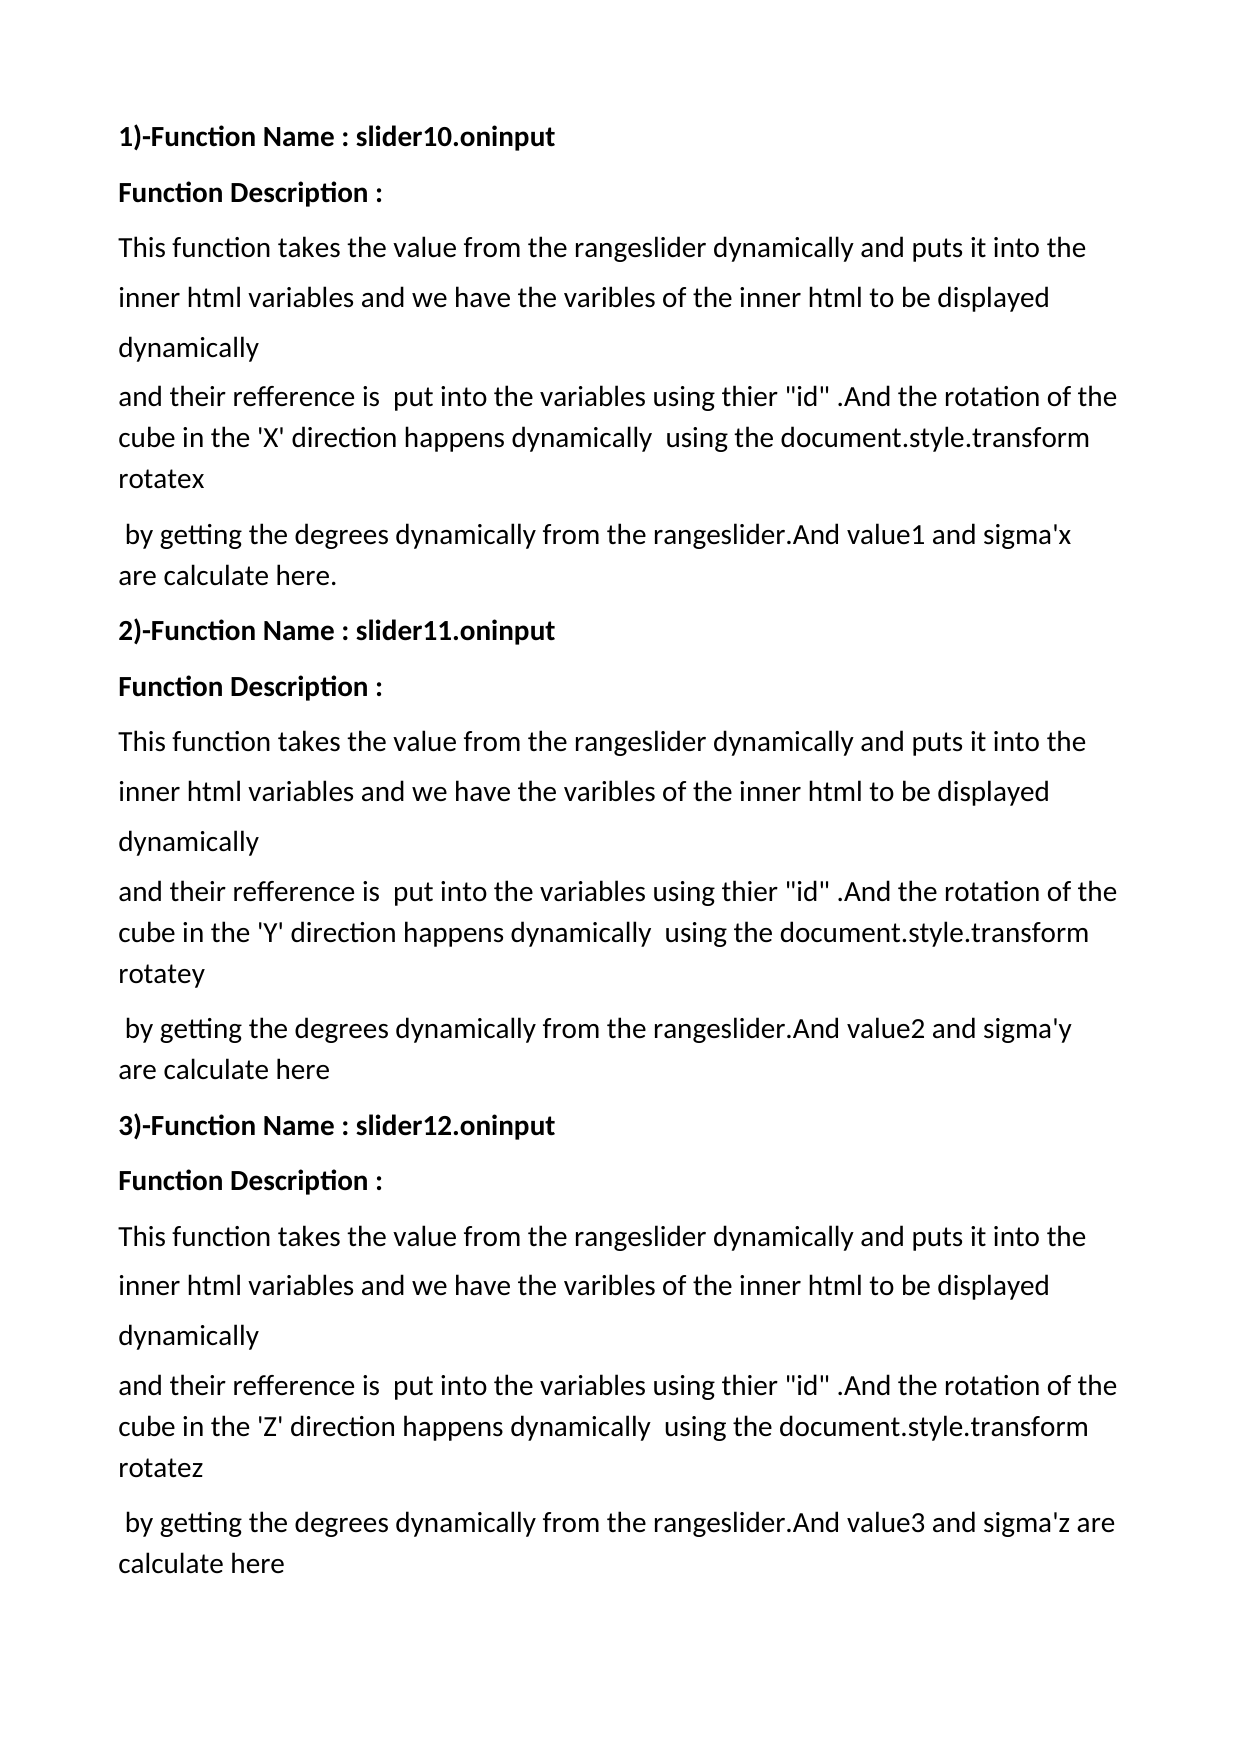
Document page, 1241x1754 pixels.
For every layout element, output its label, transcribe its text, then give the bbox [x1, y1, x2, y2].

text Function Description : [118, 174, 1122, 209]
text This function takes the value from the rangeslider dynamically and puts it into the inner html variables and we have the varibles of the inner html to be displayed dynamically [118, 723, 1122, 859]
text by getting the degrees dynamically from the rangeslider.And value1 and sigma'x are calculate here. [118, 516, 1122, 592]
text 1)-Function Name : slider10.oninput [118, 118, 1122, 154]
text by getting the degrees dynamically from the rangeslider.And value2 and sigma'y are calculate here [118, 1010, 1122, 1087]
text and their refference is put into the variables using thier "id" .And the rotation of the cube in the 'Z' direction happens dynamically using the document.style.transform rotatez [118, 1367, 1122, 1484]
text and their refference is put into the variables using thier "id" .And the rotation of the cube in the 'Y' direction happens dynamically using the document.style.transform rotatey [118, 873, 1122, 990]
text and their refference is put into the variables using thier "id" .And the rotation of the cube in the 'X' direction happens dynamically using the document.style.transform rotatex [118, 378, 1122, 496]
text 2)-Function Name : slider11.oninput [118, 612, 1122, 648]
text by getting the degrees dynamically from the rangeslider.And value3 and sigma'z are calculate here [118, 1504, 1122, 1581]
text This function takes the value from the rangeslider dynamically and puts it into the inner html variables and we have the varibles of the inner html to be displayed dynamically [118, 1218, 1122, 1353]
text Function Description : [118, 1162, 1122, 1198]
text 3)-Function Name : slider12.oninput [118, 1107, 1122, 1142]
text Function Description : [118, 668, 1122, 703]
text This function takes the value from the rangeslider dynamically and puts it into the inner html variables and we have the varibles of the inner html to be displayed dynamically [118, 229, 1122, 364]
